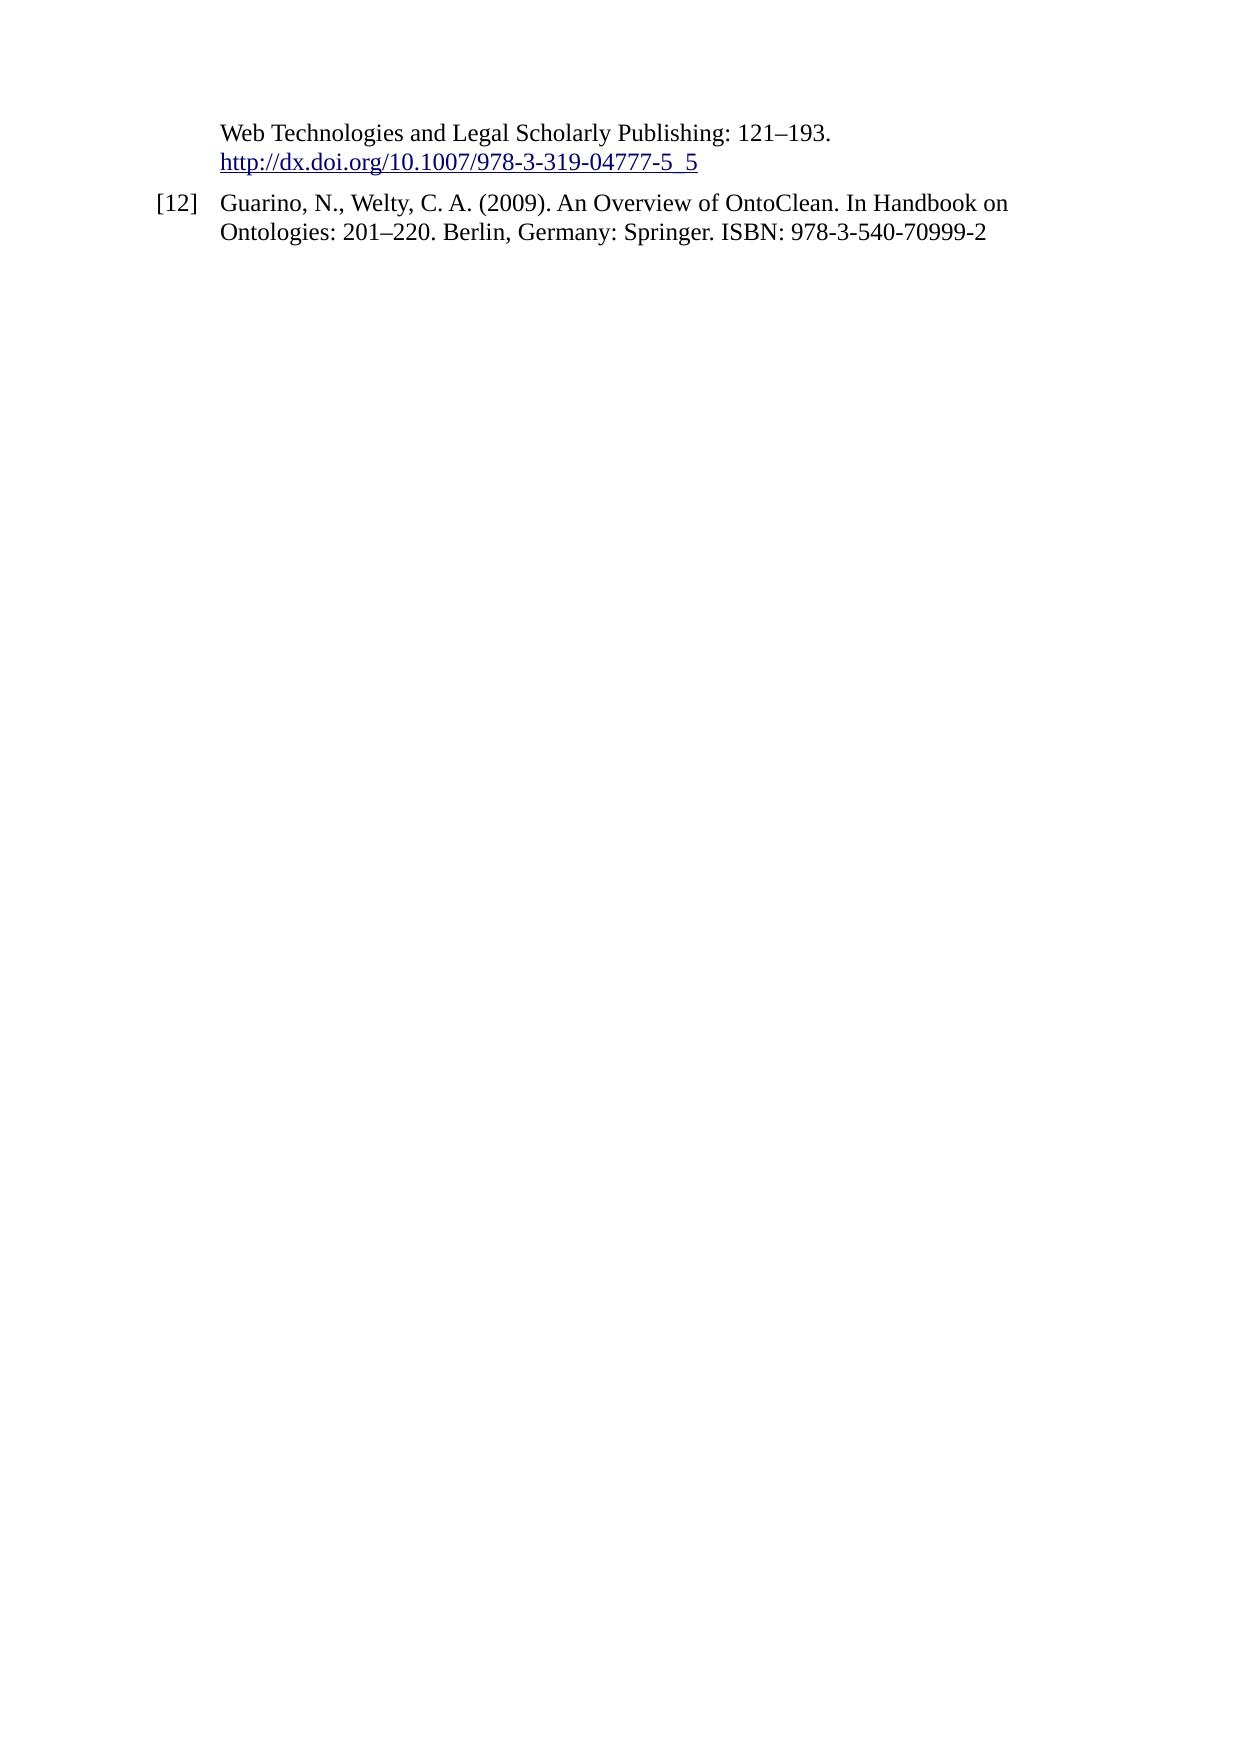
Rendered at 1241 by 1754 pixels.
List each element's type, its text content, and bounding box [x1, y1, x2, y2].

list Guarino, N., Welty, C. A. (2009). An Overview of OntoClean. In Handbook on Ontologies: 201–220. Berlin, Germany: Springer. ISBN: 978-3-540-70999-2 [156, 188, 1122, 246]
list Web Technologies and Legal Scholarly Publishing: 121–193. http://dx.doi.org/10.1007/978-3-319-04777-5_5 [156, 118, 1122, 176]
